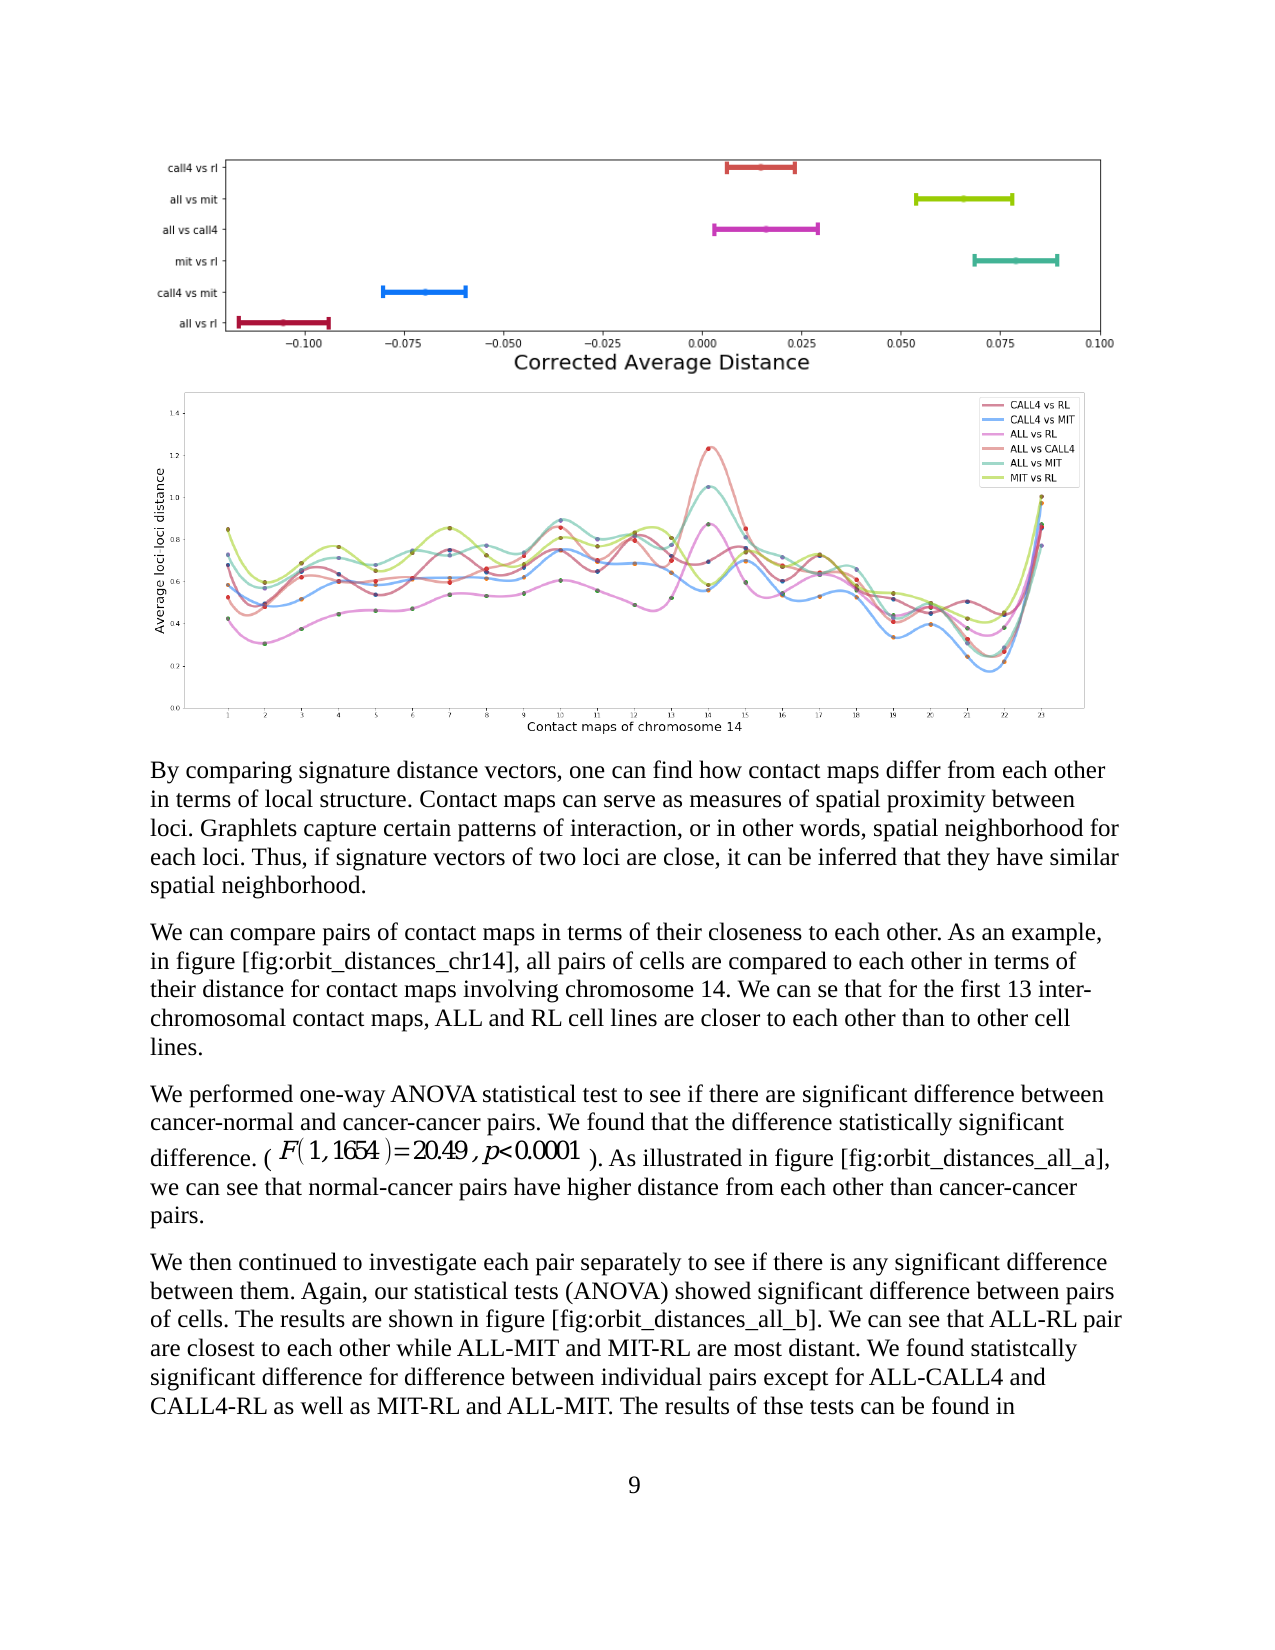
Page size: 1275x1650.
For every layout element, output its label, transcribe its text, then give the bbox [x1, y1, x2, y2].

picture [150, 385, 1090, 738]
text We performed one-way ANOVA statistical test to see if there are significant difference between cancer-normal and cancer-cancer pairs. We found that the difference statistically significant difference. (). As illustrated in figure [fig:orbit_distances_all_a], we can see that normal-cancer pairs have higher distance from each other than cancer-cancer pairs. [150, 1079, 1125, 1229]
picture [150, 150, 1121, 380]
text We can compare pairs of contact maps in terms of their closeness to each other. As an example, in figure [fig:orbit_distances_chr14], all pairs of cells are compared to each other in terms of their distance for contact maps involving chromosome 14. We can se that for the first 13 inter-chromosomal contact maps, ALL and RL cell lines are closer to each other than to other cell lines. [150, 917, 1125, 1061]
text We then continued to investigate each pair separately to see if there is any significant difference between them. Again, our statistical tests (ANOVA) showed significant difference between pairs of cells. The results are shown in figure [fig:orbit_distances_all_b]. We can see that ALL-RL pair are closest to each other while ALL-MIT and MIT-RL are most distant. We found statistcally significant difference for difference between individual pairs except for ALL-CALL4 and CALL4-RL as well as MIT-RL and ALL-MIT. The results of thse tests can be found in [150, 1247, 1125, 1419]
text By comparing signature distance vectors, one can find how contact maps differ from each other in terms of local structure. Contact maps can serve as measures of spatial proximity between loci. Graphlets capture certain patterns of interaction, or in other words, spatial neighborhood for each loci. Thus, if signature vectors of two loci are close, it can be inferred that they have similar spatial neighborhood. [150, 755, 1125, 899]
